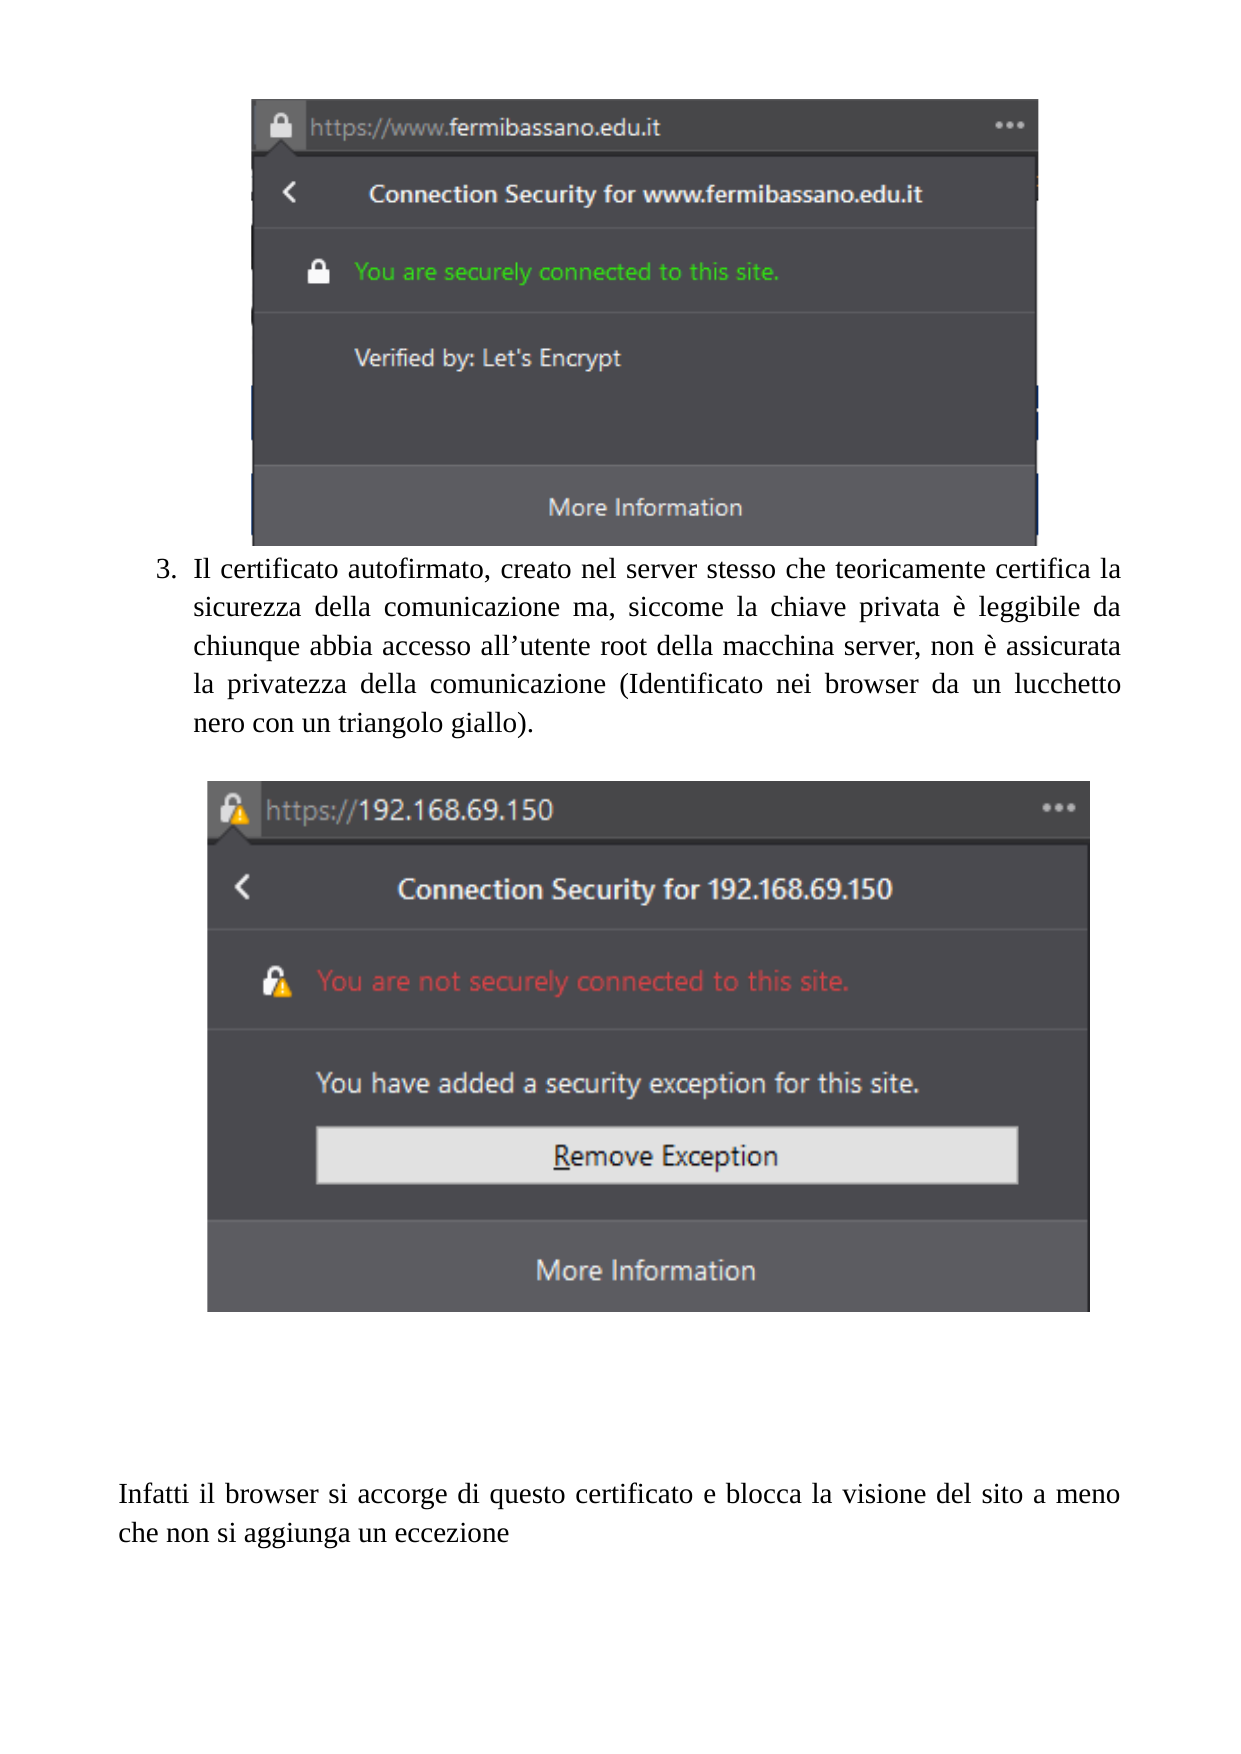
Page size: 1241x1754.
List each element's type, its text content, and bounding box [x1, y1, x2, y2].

picture [251, 99, 1039, 546]
text Infatti il browser si accorge di questo certificato e blocca la visione del sito a meno che non si aggiunga un eccezione [118, 1476, 1122, 1548]
list Il certificato autofirmato, creato nel server stesso che teoricamente certifica la sicurezza della comunicazione ma, siccome la chiave privata è leggibile da chiunque abbia accesso all’utente root della macchina server, non è assicurata la privatezza della comunicazione (Identificato nei browser da un lucchetto nero con un triangolo giallo). [156, 118, 1122, 739]
picture [207, 781, 1090, 1312]
